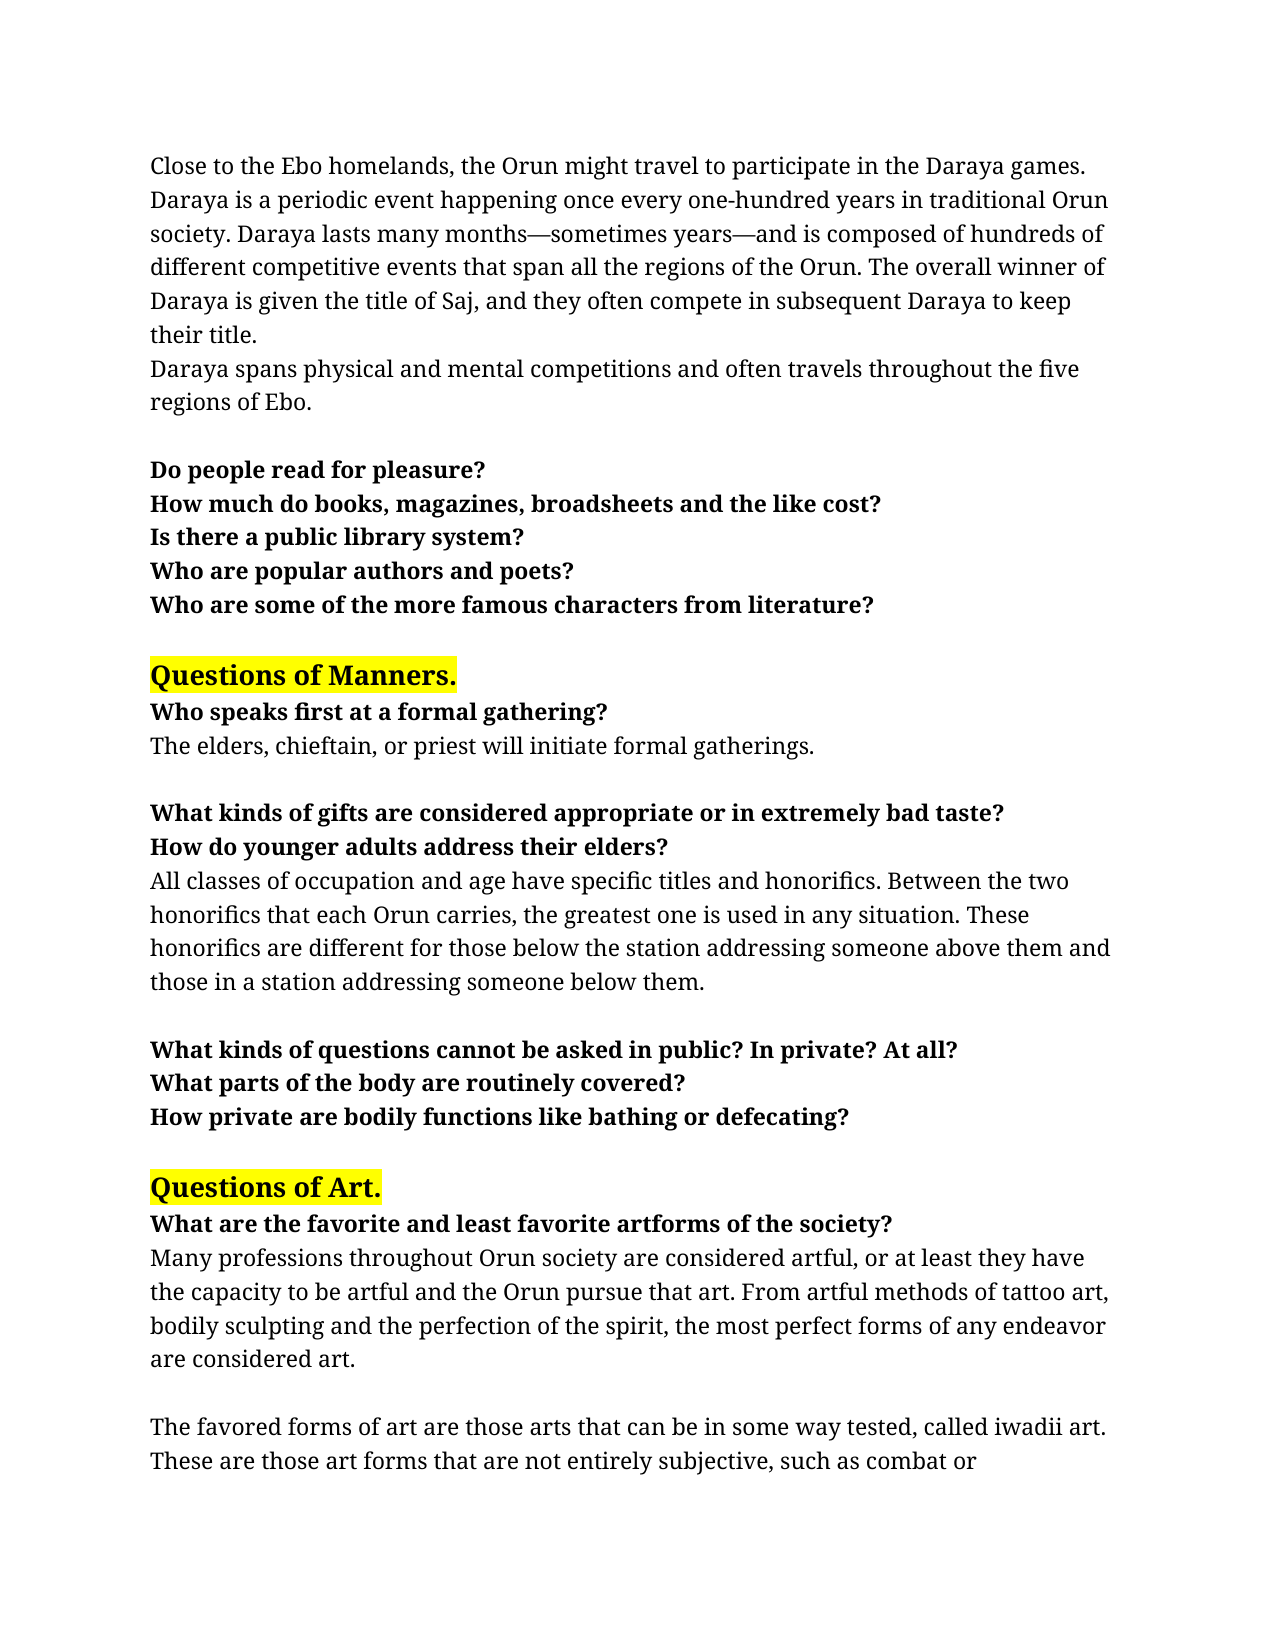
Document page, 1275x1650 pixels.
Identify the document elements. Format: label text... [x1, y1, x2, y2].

text Close to the Ebo homelands, the Orun might travel to participate in the Daraya games. Daraya is a periodic event happening once every one-hundred years in traditional Orun society. Daraya lasts many months—sometimes years—and is composed of hundreds of different competitive events that span all the regions of the Orun. The overall winner of Daraya is given the title of Saj, and they often compete in subsequent Daraya to keep their title. [150, 150, 1125, 350]
text What are the favorite and least favorite artforms of the society? [150, 1208, 1125, 1239]
text What kinds of gifts are considered appropriate or in extremely bad taste? How do younger adults address their elders? [150, 797, 1125, 862]
text What kinds of questions cannot be asked in public? In private? At all? What parts of the body are routinely covered? How private are bodily functions like bathing or defecating? [150, 1000, 1125, 1132]
text Who speaks first at a formal gathering? The elders, chieftain, or priest will initiate formal gatherings. [150, 696, 1125, 761]
text Daraya spans physical and mental competitions and often travels throughout the five regions of Ebo. [150, 352, 1125, 417]
text Many professions throughout Orun society are considered artful, or at least they have the capacity to be artful and the Orun pursue that art. From artful methods of tattoo art, bodily sculpting and the perfection of the spirit, the most perfect forms of any endeavor are considered art. [150, 1242, 1125, 1374]
text Do people read for pleasure? How much do books, magazines, broadsheets and the like cost? Is there a public library system? Who are popular authors and poets? Who are some of the more famous characters from literature? [150, 420, 1125, 654]
text The favored forms of art are those arts that can be in some way tested, called iwadii art. These are those art forms that are not entirely subjective, such as combat or [150, 1411, 1125, 1476]
text All classes of occupation and age have specific titles and honorifics. Between the two honorifics that each Orun carries, the greatest one is used in any situation. These honorifics are different for those below the station addressing someone above them and those in a station addressing someone below them. [150, 865, 1125, 997]
text Questions of Manners. [150, 656, 1125, 693]
text Questions of Art. [150, 1168, 1125, 1205]
